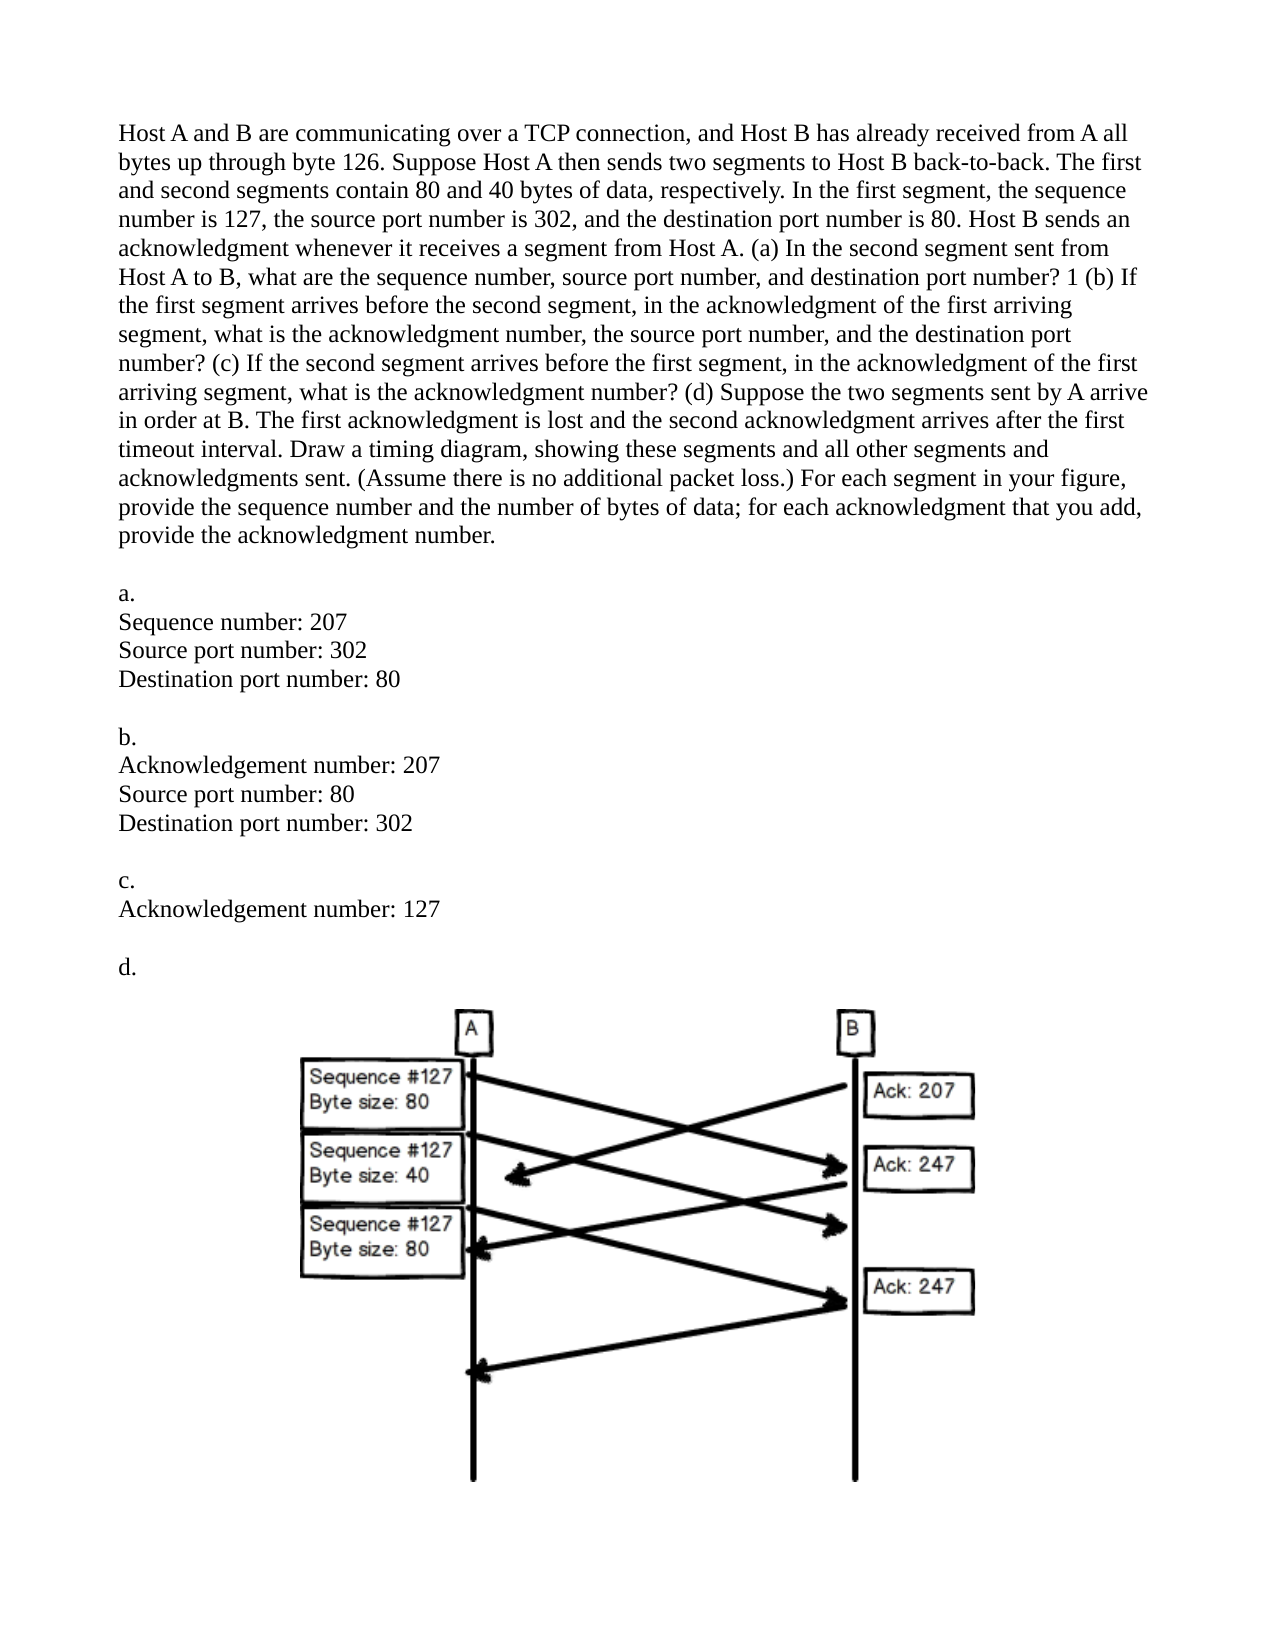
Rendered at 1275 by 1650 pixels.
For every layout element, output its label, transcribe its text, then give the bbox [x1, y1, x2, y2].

text Sequence number: 207 [118, 607, 1157, 636]
text Source port number: 302 [118, 636, 1157, 664]
text Host A and B are communicating over a TCP connection, and Host B has already received from A all bytes up through byte 126. Suppose Host A then sends two segments to Host B back-to-back. The first and second segments contain 80 and 40 bytes of data, respectively. In the first segment, the sequence number is 127, the source port number is 302, and the destination port number is 80. Host B sends an acknowledgment whenever it receives a segment from Host A. (a) In the second segment sent from Host A to B, what are the sequence number, source port number, and destination port number? 1 (b) If the first segment arrives before the second segment, in the acknowledgment of the first arriving segment, what is the acknowledgment number, the source port number, and the destination port number? (c) If the second segment arrives before the first segment, in the acknowledgment of the first arriving segment, what is the acknowledgment number? (d) Suppose the two segments sent by A arrive in order at B. The first acknowledgment is lost and the second acknowledgment arrives after the first timeout interval. Draw a timing diagram, showing these segments and all other segments and acknowledgments sent. (Assume there is no additional packet loss.) For each segment in your figure, provide the sequence number and the number of bytes of data; for each acknowledgment that you add, provide the acknowledgment number. [118, 118, 1157, 549]
text Acknowledgement number: 127 [118, 894, 1157, 923]
text Destination port number: 302 [118, 808, 1157, 837]
text a. [118, 578, 1157, 607]
text b. [118, 722, 1157, 751]
picture [300, 1009, 976, 1482]
text Destination port number: 80 [118, 664, 1157, 693]
text Acknowledgement number: 207 [118, 751, 1157, 779]
text Source port number: 80 [118, 779, 1157, 808]
text c. [118, 866, 1157, 894]
text d. [118, 952, 1157, 981]
